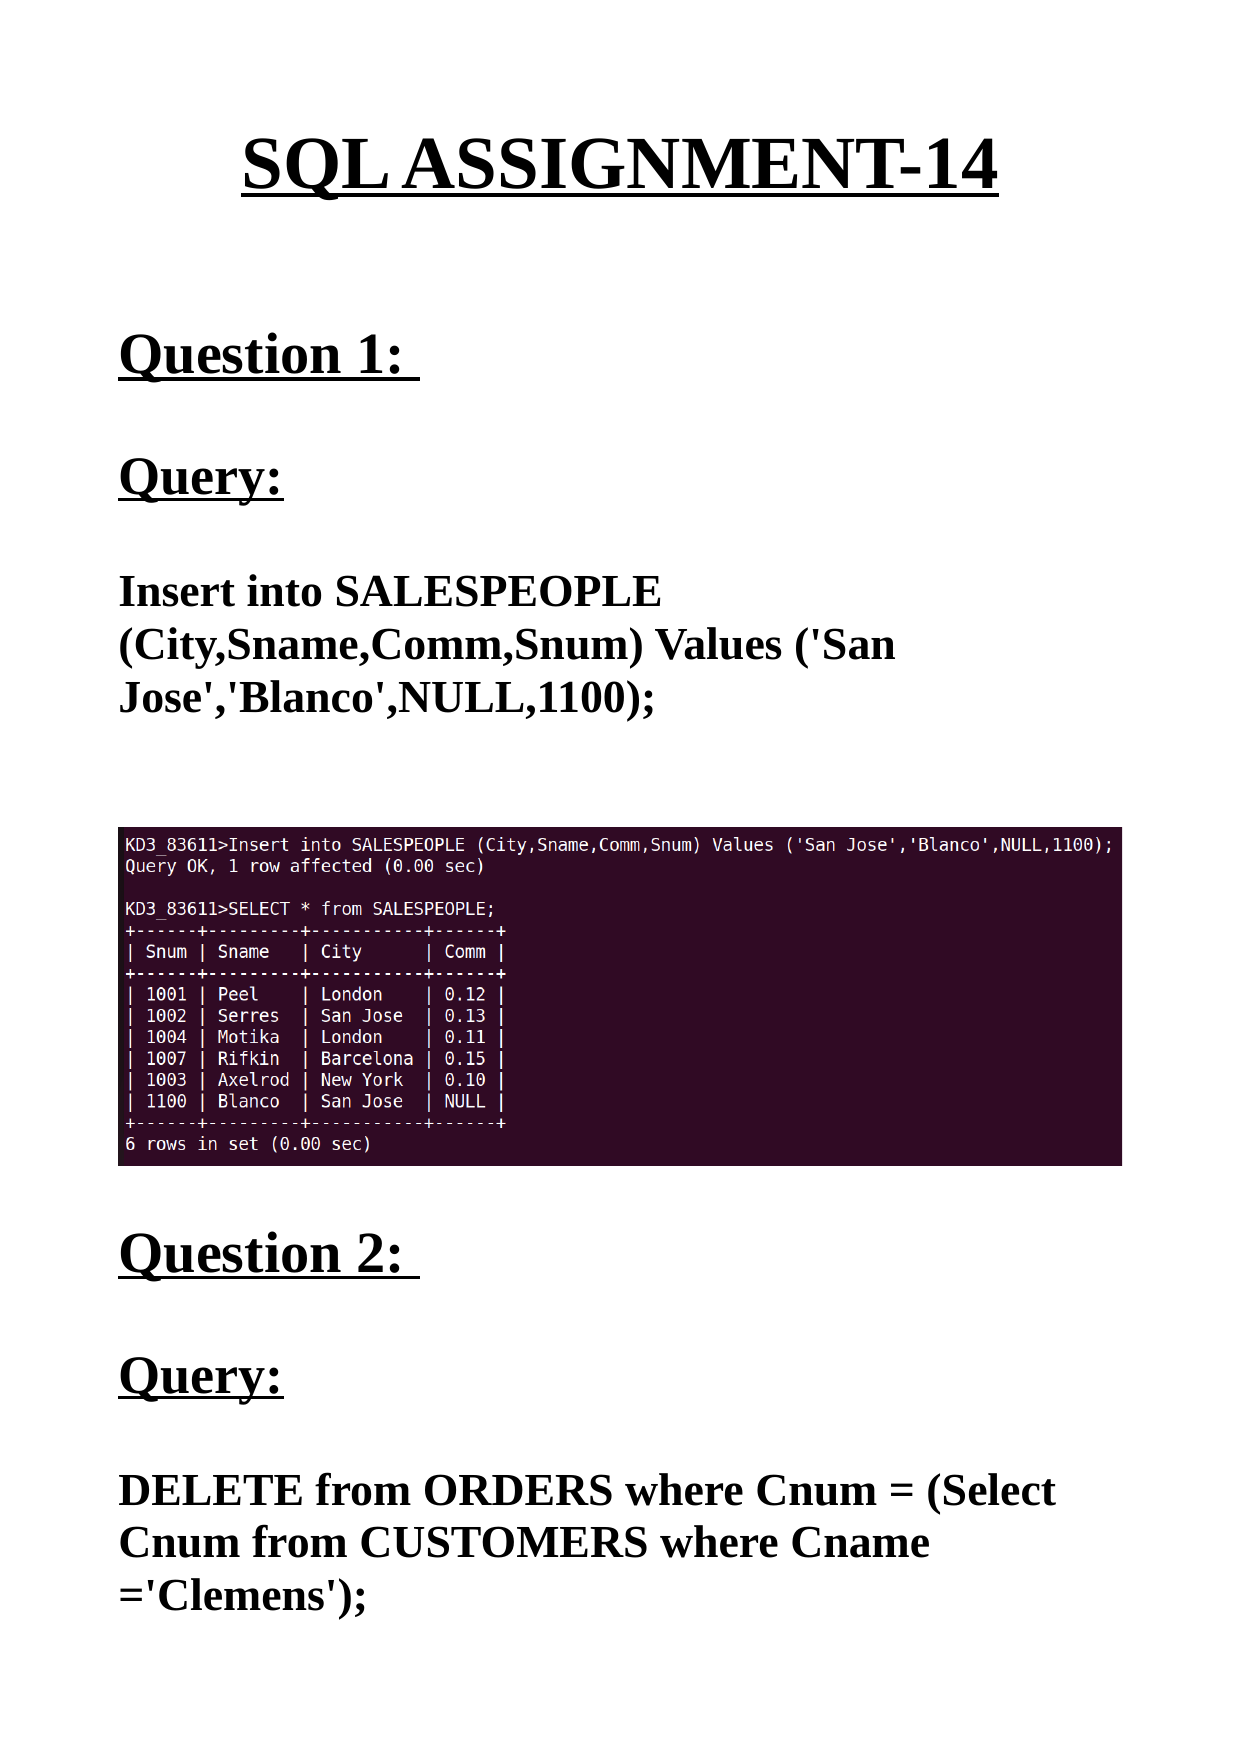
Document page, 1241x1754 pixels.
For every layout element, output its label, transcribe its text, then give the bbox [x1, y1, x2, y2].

text Insert into SALESPEOPLE (City,Sname,Comm,Snum) Values ('San Jose','Blanco',NULL,1100); [118, 564, 1122, 722]
text SQL ASSIGNMENT-14 [118, 118, 1122, 204]
text Query: [118, 444, 1122, 506]
text DELETE from ORDERS where Cnum = (Select Cnum from CUSTOMERS where Cname ='Clemens'); [118, 1462, 1122, 1621]
text Question 2: [118, 1218, 1122, 1285]
text Query: [118, 1343, 1122, 1405]
text Question 1: [118, 319, 1122, 386]
picture [118, 827, 1123, 1166]
